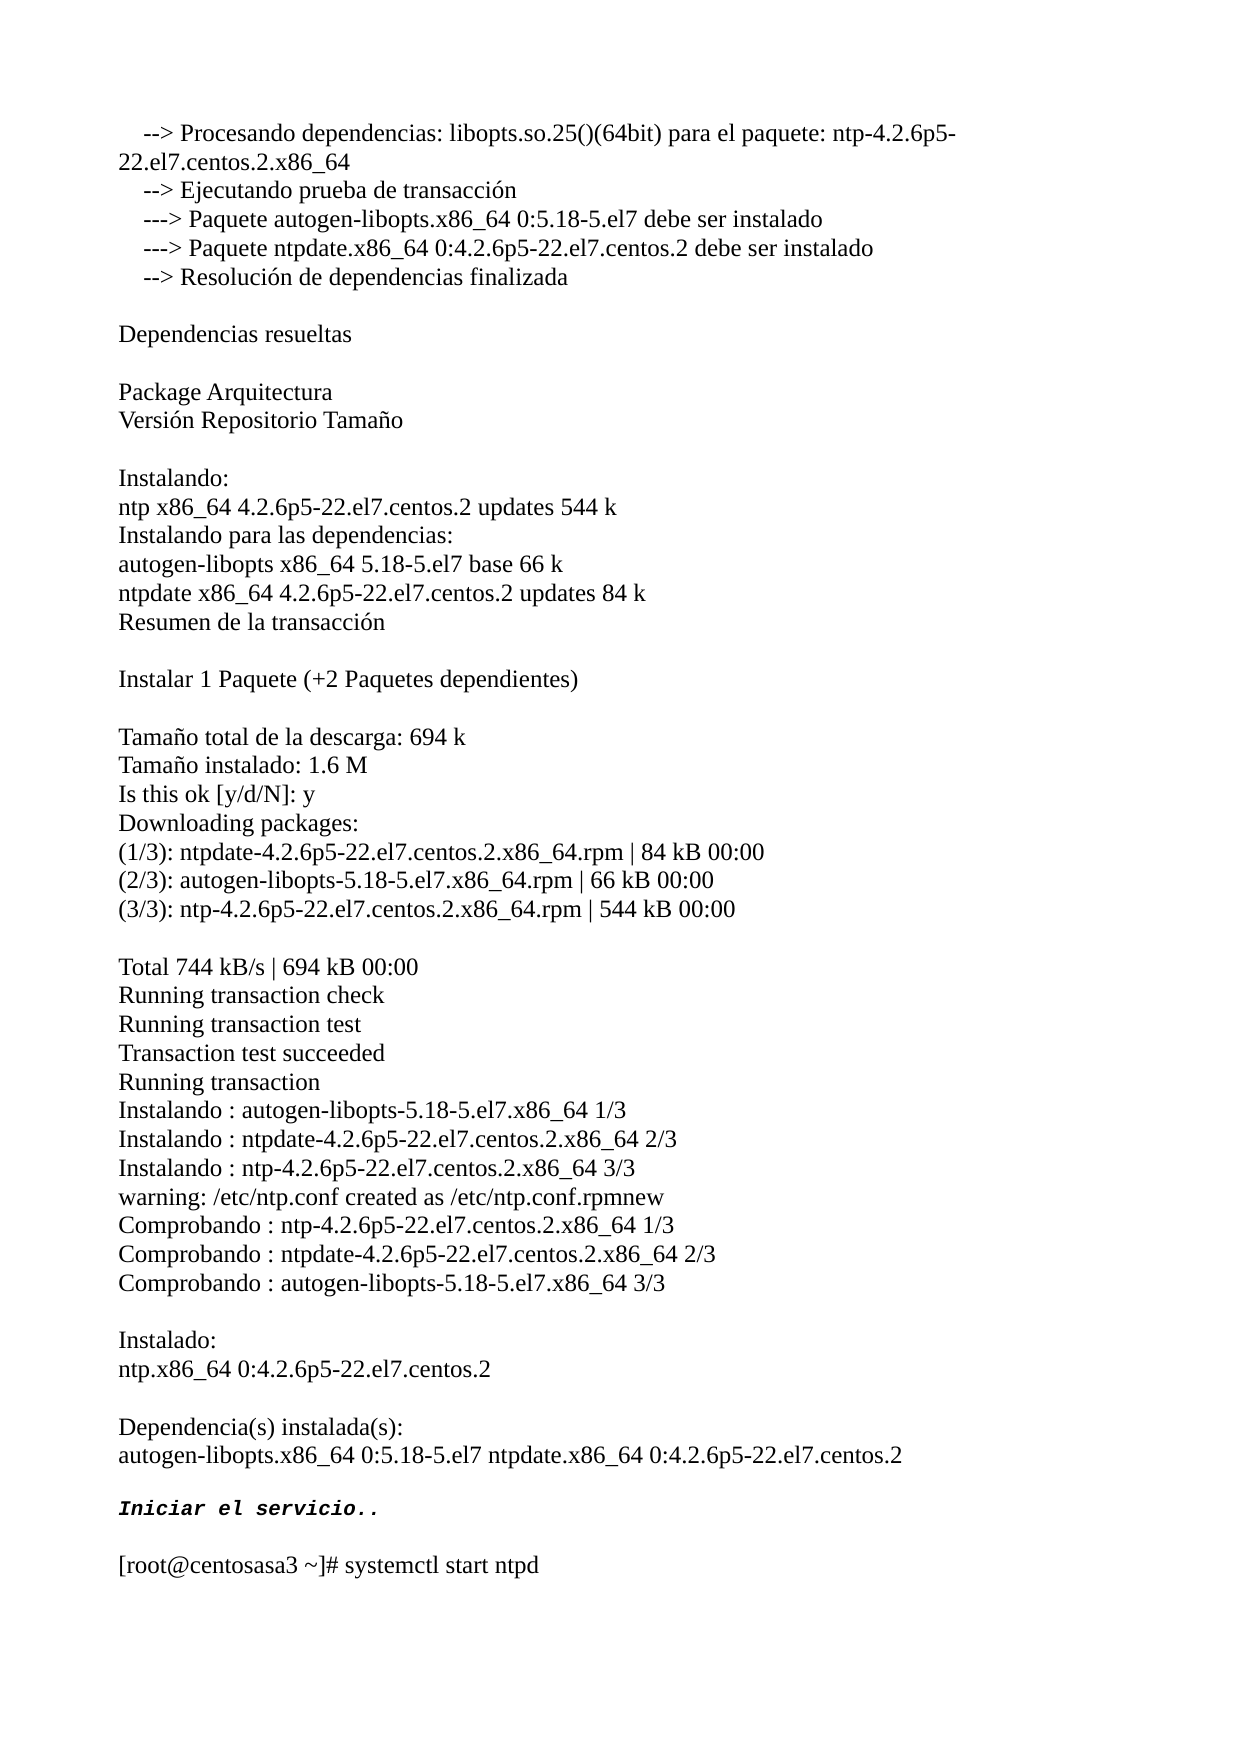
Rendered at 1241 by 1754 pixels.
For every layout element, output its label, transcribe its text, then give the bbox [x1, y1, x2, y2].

text Running transaction test [118, 1009, 1122, 1038]
text Dependencias resueltas [118, 319, 1122, 348]
text Total 744 kB/s | 694 kB 00:00 [118, 952, 1122, 981]
text Is this ok [y/d/N]: y [118, 779, 1122, 808]
text Resumen de la transacción [118, 607, 1122, 636]
text Downloading packages: [118, 808, 1122, 837]
text Instalando : ntpdate-4.2.6p5-22.el7.centos.2.x86_64 2/3 [118, 1124, 1122, 1153]
text (2/3): autogen-libopts-5.18-5.el7.x86_64.rpm | 66 kB 00:00 [118, 866, 1122, 894]
text ntpdate x86_64 4.2.6p5-22.el7.centos.2 updates 84 k [118, 578, 1122, 607]
text Comprobando : autogen-libopts-5.18-5.el7.x86_64 3/3 [118, 1268, 1122, 1297]
text ---> Paquete ntpdate.x86_64 0:4.2.6p5-22.el7.centos.2 debe ser instalado [118, 233, 1122, 262]
text Package Arquitectura [118, 377, 1122, 406]
text autogen-libopts x86_64 5.18-5.el7 base 66 k [118, 549, 1122, 578]
text Instalando : autogen-libopts-5.18-5.el7.x86_64 1/3 [118, 1096, 1122, 1124]
text Iniciar el servicio.. [118, 1498, 1122, 1522]
text autogen-libopts.x86_64 0:5.18-5.el7 ntpdate.x86_64 0:4.2.6p5-22.el7.centos.2 [118, 1441, 1122, 1469]
text Comprobando : ntp-4.2.6p5-22.el7.centos.2.x86_64 1/3 [118, 1211, 1122, 1239]
text Running transaction check [118, 981, 1122, 1009]
text --> Procesando dependencias: libopts.so.25()(64bit) para el paquete: ntp-4.2.6p5-22.el7.centos.2.x86_64 [118, 118, 1122, 176]
text ntp x86_64 4.2.6p5-22.el7.centos.2 updates 544 k [118, 492, 1122, 521]
text Transaction test succeeded [118, 1038, 1122, 1067]
text ntp.x86_64 0:4.2.6p5-22.el7.centos.2 [118, 1354, 1122, 1383]
text --> Resolución de dependencias finalizada [118, 262, 1122, 291]
text ---> Paquete autogen-libopts.x86_64 0:5.18-5.el7 debe ser instalado [118, 204, 1122, 233]
text warning: /etc/ntp.conf created as /etc/ntp.conf.rpmnew [118, 1182, 1122, 1211]
text (3/3): ntp-4.2.6p5-22.el7.centos.2.x86_64.rpm | 544 kB 00:00 [118, 894, 1122, 923]
text Instalando : ntp-4.2.6p5-22.el7.centos.2.x86_64 3/3 [118, 1153, 1122, 1182]
text Tamaño total de la descarga: 694 k [118, 722, 1122, 751]
text Comprobando : ntpdate-4.2.6p5-22.el7.centos.2.x86_64 2/3 [118, 1239, 1122, 1268]
text Running transaction [118, 1067, 1122, 1096]
text Instalando para las dependencias: [118, 521, 1122, 549]
text Tamaño instalado: 1.6 M [118, 751, 1122, 779]
text (1/3): ntpdate-4.2.6p5-22.el7.centos.2.x86_64.rpm | 84 kB 00:00 [118, 837, 1122, 866]
text Dependencia(s) instalada(s): [118, 1412, 1122, 1441]
text [root@centosasa3 ~]# systemctl start ntpd [118, 1551, 1122, 1579]
text Versión Repositorio Tamaño [118, 406, 1122, 434]
text Instalando: [118, 463, 1122, 492]
text Instalar 1 Paquete (+2 Paquetes dependientes) [118, 664, 1122, 693]
text Instalado: [118, 1326, 1122, 1354]
text --> Ejecutando prueba de transacción [118, 176, 1122, 204]
